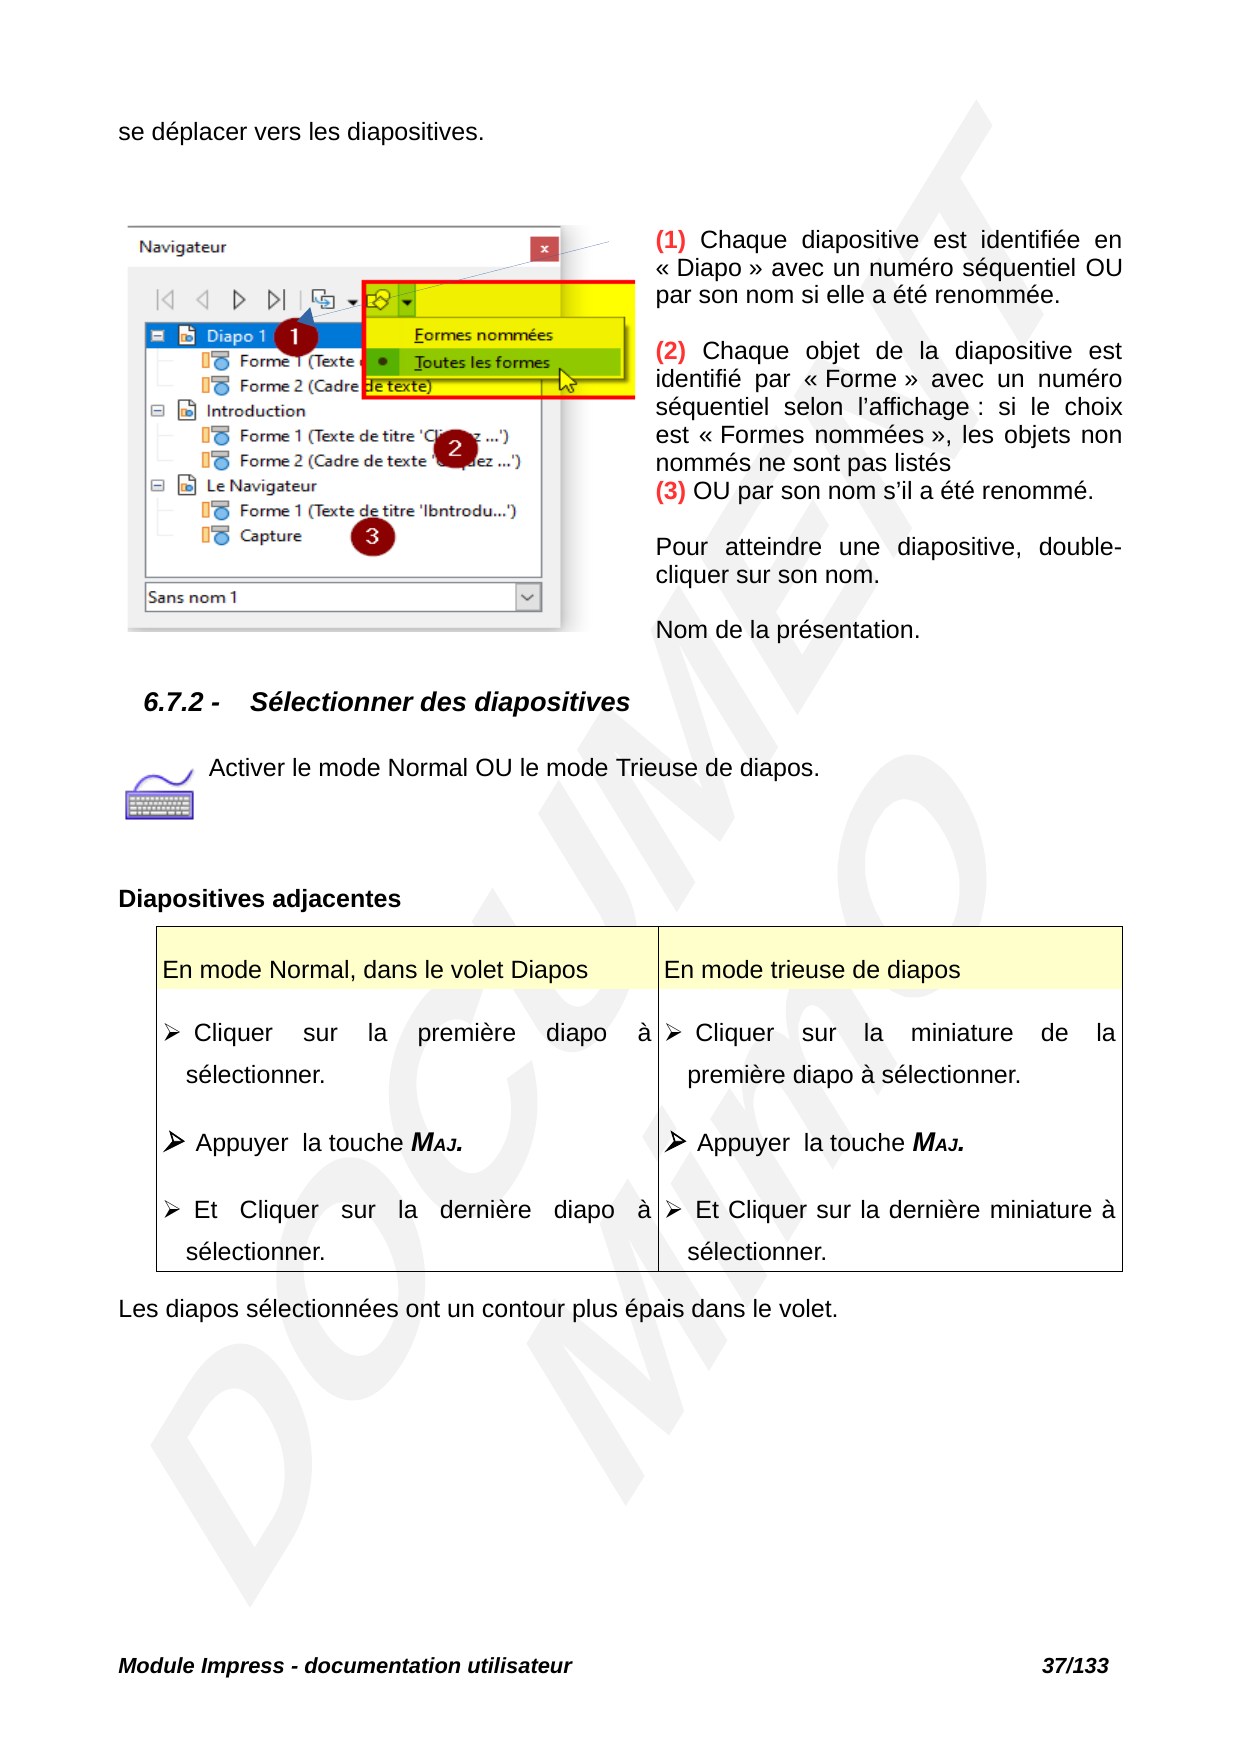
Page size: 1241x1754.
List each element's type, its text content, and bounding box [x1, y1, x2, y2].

text Activer le mode Normal OU le mode Trieuse de diapos. [118, 753, 1122, 781]
subtitle Sélectionner des diapositives [143, 687, 1122, 717]
table_header En mode Normal, dans le volet Diapos [157, 927, 658, 989]
picture [127, 225, 636, 632]
table_cell Cliquer sur la miniature de la première diapo à sélectionner. Appuyer la touche Maj. Et Cliquer sur la dernière miniature à sélectionner. [659, 990, 1122, 1271]
text Diapositives adjacentes [118, 884, 1122, 912]
table_header [118, 225, 626, 659]
text Les diapos sélectionnées ont un contour plus épais dans le volet. [118, 1295, 1122, 1323]
table_cell Cliquer sur la première diapo à sélectionner. Appuyer la touche Maj. Et Cliquer sur la dernière diapo à sélectionner. [157, 990, 658, 1271]
picture [121, 758, 197, 834]
text se déplacer vers les diapositives. [118, 118, 1122, 146]
table_header En mode trieuse de diapos [659, 927, 1122, 989]
table_header (1) Chaque diapositive est identifiée en « Diapo » avec un numéro séquentiel OU par son nom si elle a été renommée. (2) Chaque objet de la diapositive est identifié par « Forme » avec un numéro séquentiel selon l’affichage : si le choix est « Formes nommées », les objets non nommés ne sont pas listés (3) OU par son nom s’il a été renommé. Pour atteindre une diapositive, double-cliquer sur son nom. Nom de la présentation. [626, 225, 1123, 659]
